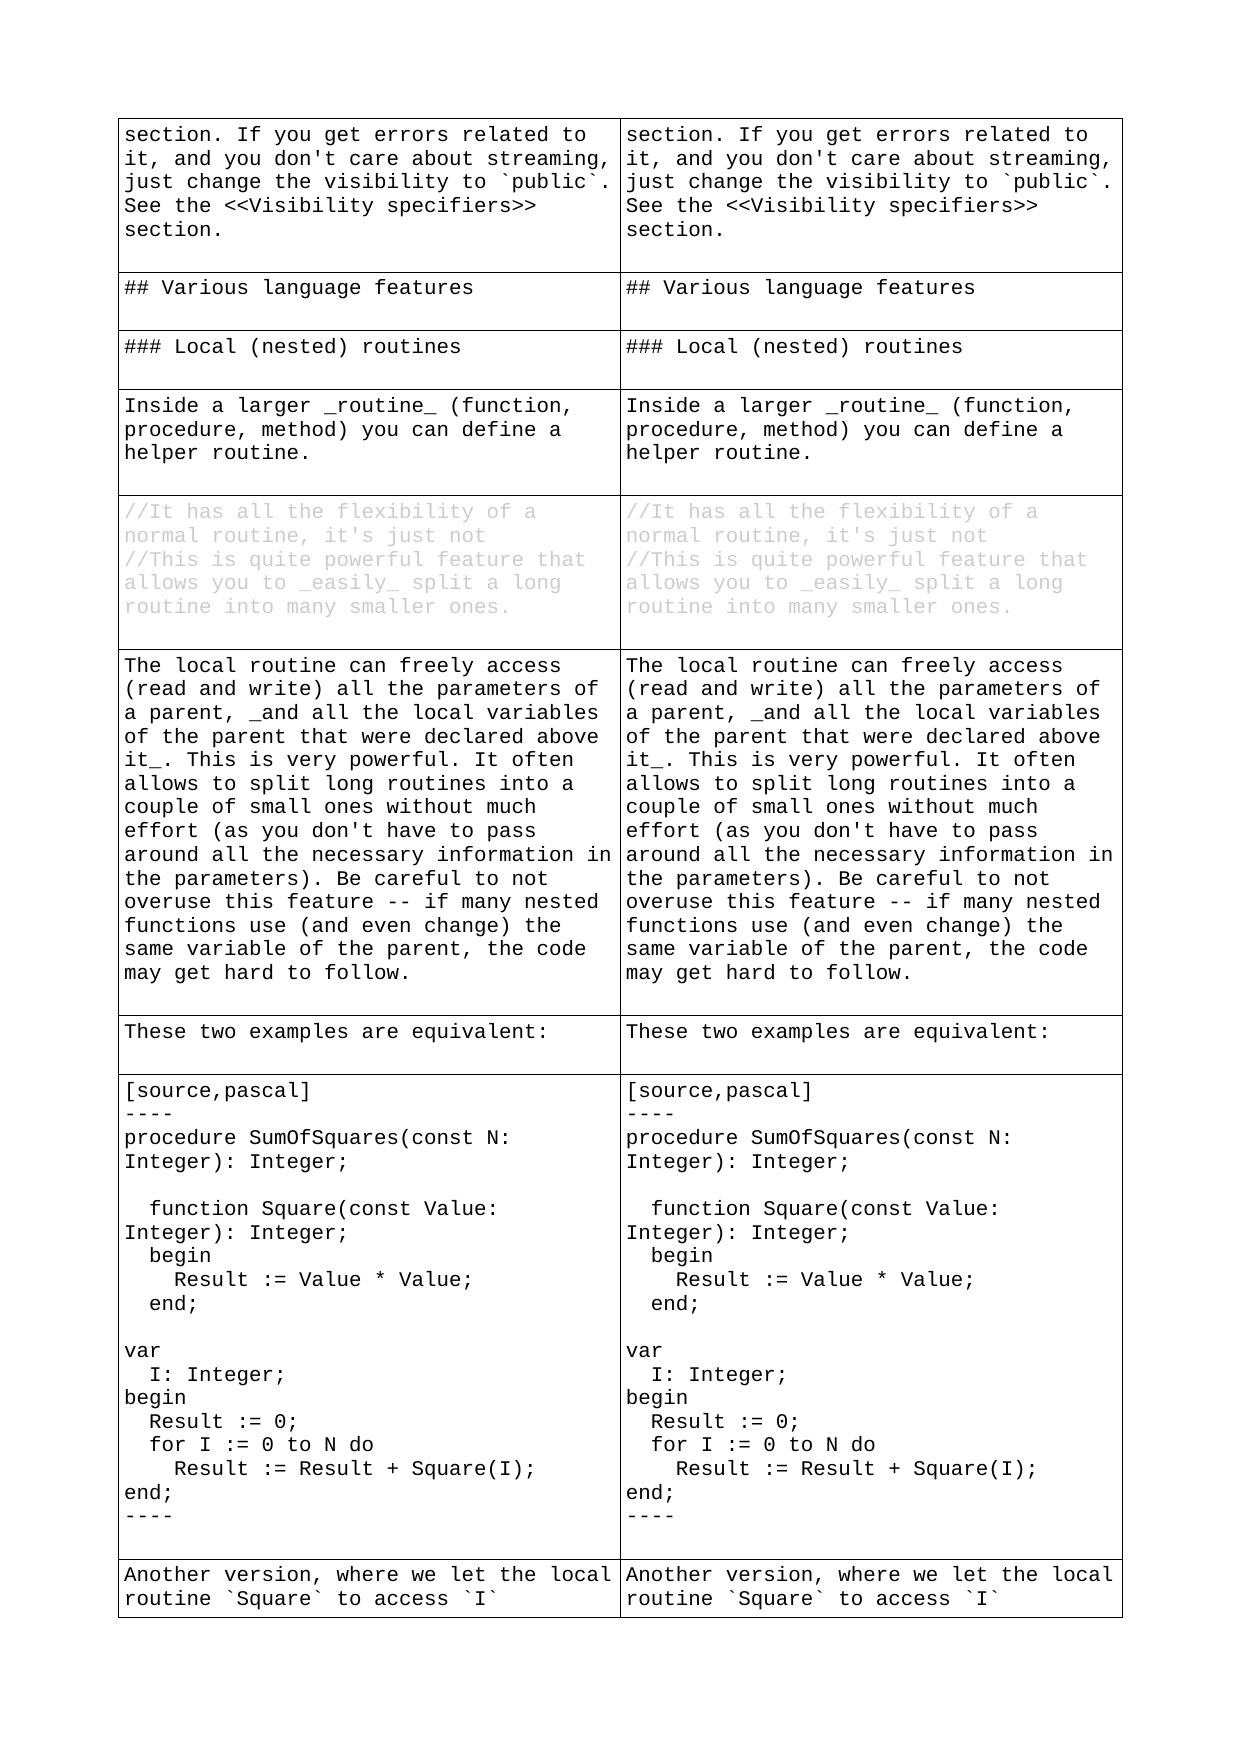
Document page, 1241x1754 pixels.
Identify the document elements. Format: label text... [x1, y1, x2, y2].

table_cell Another version, where we let the local routine `Square` to access `I` [621, 1560, 1122, 1617]
table_cell ## Various language features [621, 273, 1122, 330]
table_cell ### Local (nested) routines [119, 331, 620, 389]
table_cell The local routine can freely access (read and write) all the parameters of a parent, _and all the local variables of the parent that were declared above it_. This is very powerful. It often allows to split long routines into a couple of small ones without much effort (as you don't have to pass around all the necessary information in the parameters). Be careful to not overuse this feature -- if many nested functions use (and even change) the same variable of the parent, the code may get hard to follow. [119, 650, 620, 1015]
table_cell Inside a larger _routine_ (function, procedure, method) you can define a helper routine. [621, 390, 1122, 495]
table_cell These two examples are equivalent: [621, 1016, 1122, 1074]
table_cell section. If you get errors related to it, and you don't care about streaming, just change the visibility to `public`. See the <<Visibility specifiers>> section. [621, 119, 1122, 272]
table_cell [source,pascal] ---- procedure SumOfSquares(const N: Integer): Integer; function Square(const Value: Integer): Integer; begin Result := Value * Value; end; var I: Integer; begin Result := 0; for I := 0 to N do Result := Result + Square(I); end; ---- [119, 1075, 620, 1558]
table_cell ## Various language features [119, 273, 620, 330]
table_cell These two examples are equivalent: [119, 1016, 620, 1074]
table_cell The local routine can freely access (read and write) all the parameters of a parent, _and all the local variables of the parent that were declared above it_. This is very powerful. It often allows to split long routines into a couple of small ones without much effort (as you don't have to pass around all the necessary information in the parameters). Be careful to not overuse this feature -- if many nested functions use (and even change) the same variable of the parent, the code may get hard to follow. [621, 650, 1122, 1015]
table_cell ### Local (nested) routines [621, 331, 1122, 389]
table_cell [source,pascal] ---- procedure SumOfSquares(const N: Integer): Integer; function Square(const Value: Integer): Integer; begin Result := Value * Value; end; var I: Integer; begin Result := 0; for I := 0 to N do Result := Result + Square(I); end; ---- [621, 1075, 1122, 1558]
table_cell Inside a larger _routine_ (function, procedure, method) you can define a helper routine. [119, 390, 620, 495]
table_cell //It has all the flexibility of a normal routine, it's just not //This is quite powerful feature that allows you to _easily_ split a long routine into many smaller ones. [119, 496, 620, 649]
table_cell section. If you get errors related to it, and you don't care about streaming, just change the visibility to `public`. See the <<Visibility specifiers>> section. [119, 119, 620, 272]
table_cell //It has all the flexibility of a normal routine, it's just not //This is quite powerful feature that allows you to _easily_ split a long routine into many smaller ones. [621, 496, 1122, 649]
table_cell Another version, where we let the local routine `Square` to access `I` [119, 1560, 620, 1617]
